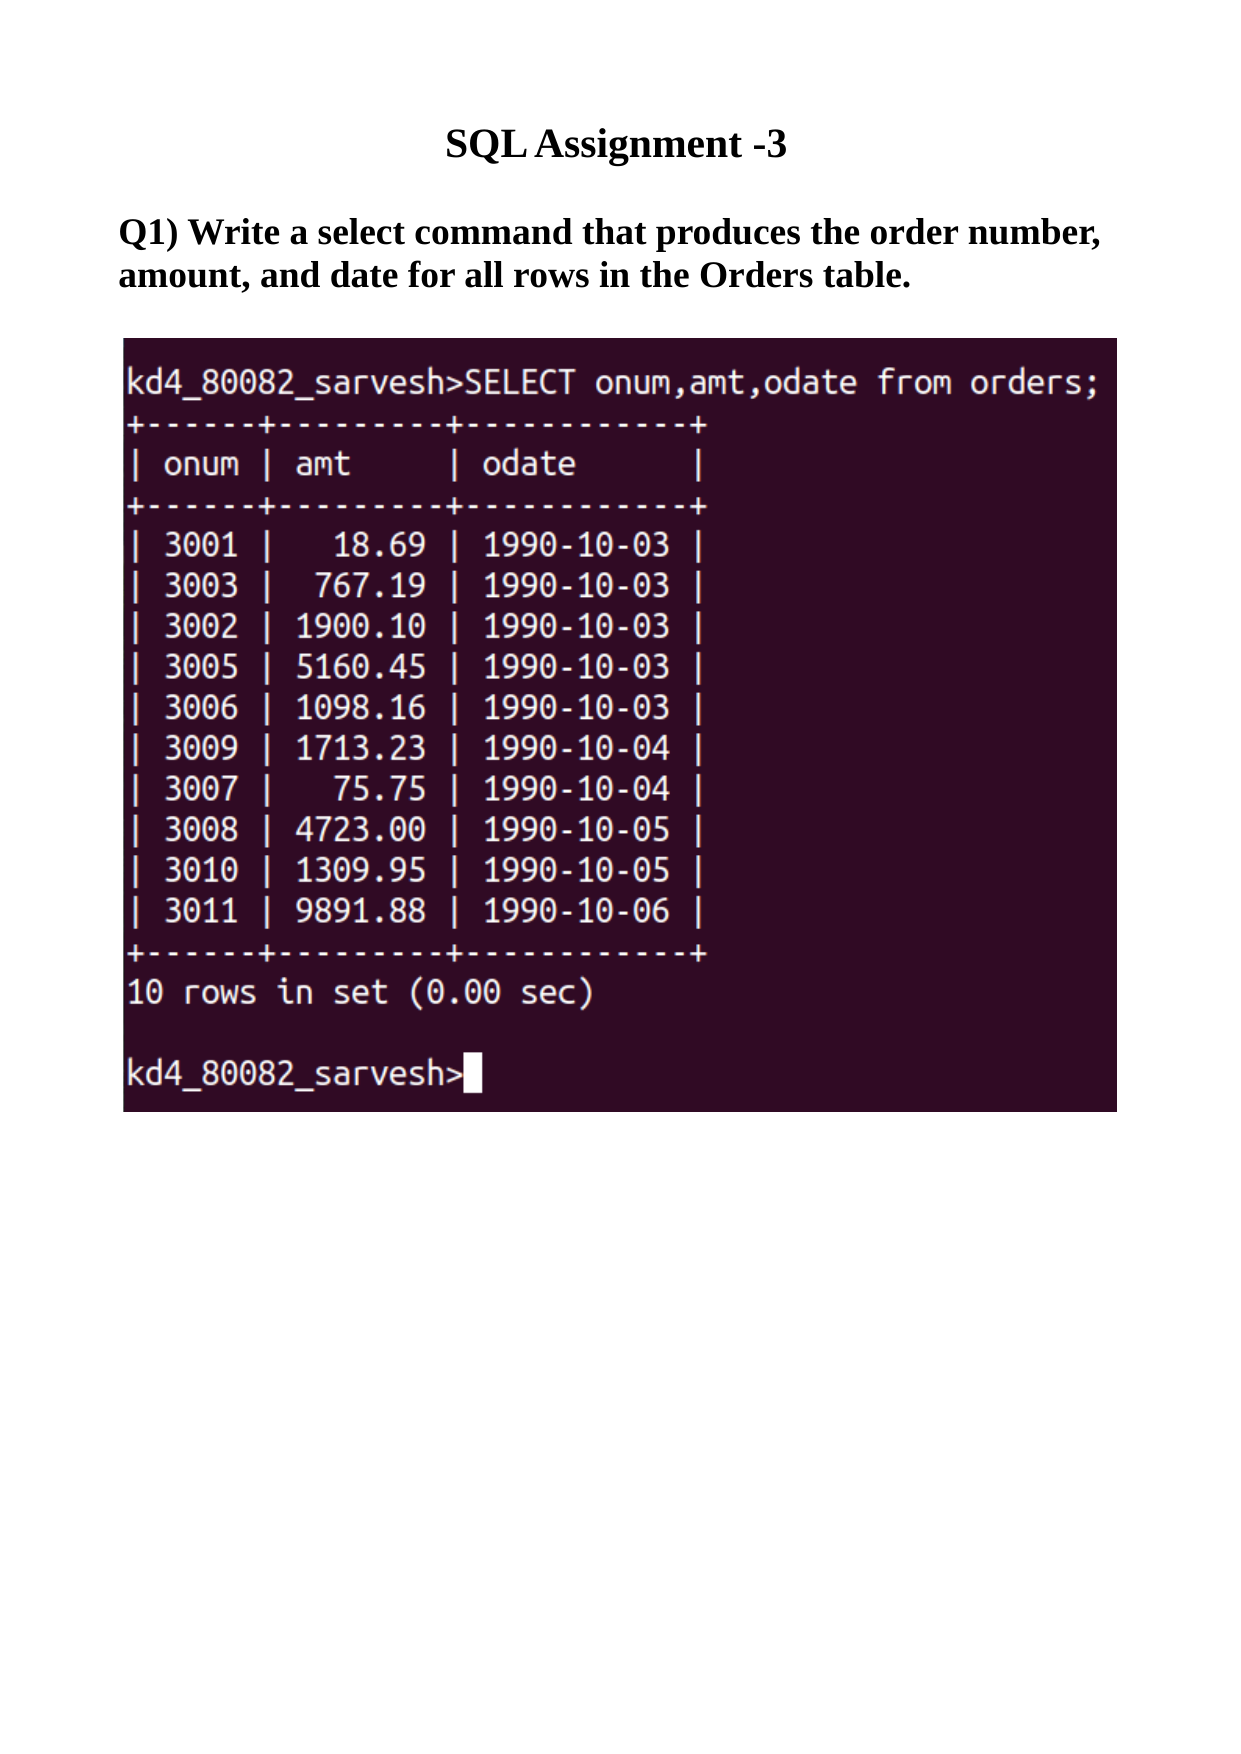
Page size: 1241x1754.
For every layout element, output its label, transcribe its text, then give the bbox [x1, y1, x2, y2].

picture [123, 338, 1117, 1112]
text SQL Assignment -3 [118, 118, 1122, 166]
text Q1) Write a select command that produces the order number, amount, and date for all rows in the Orders table. [118, 209, 1122, 295]
